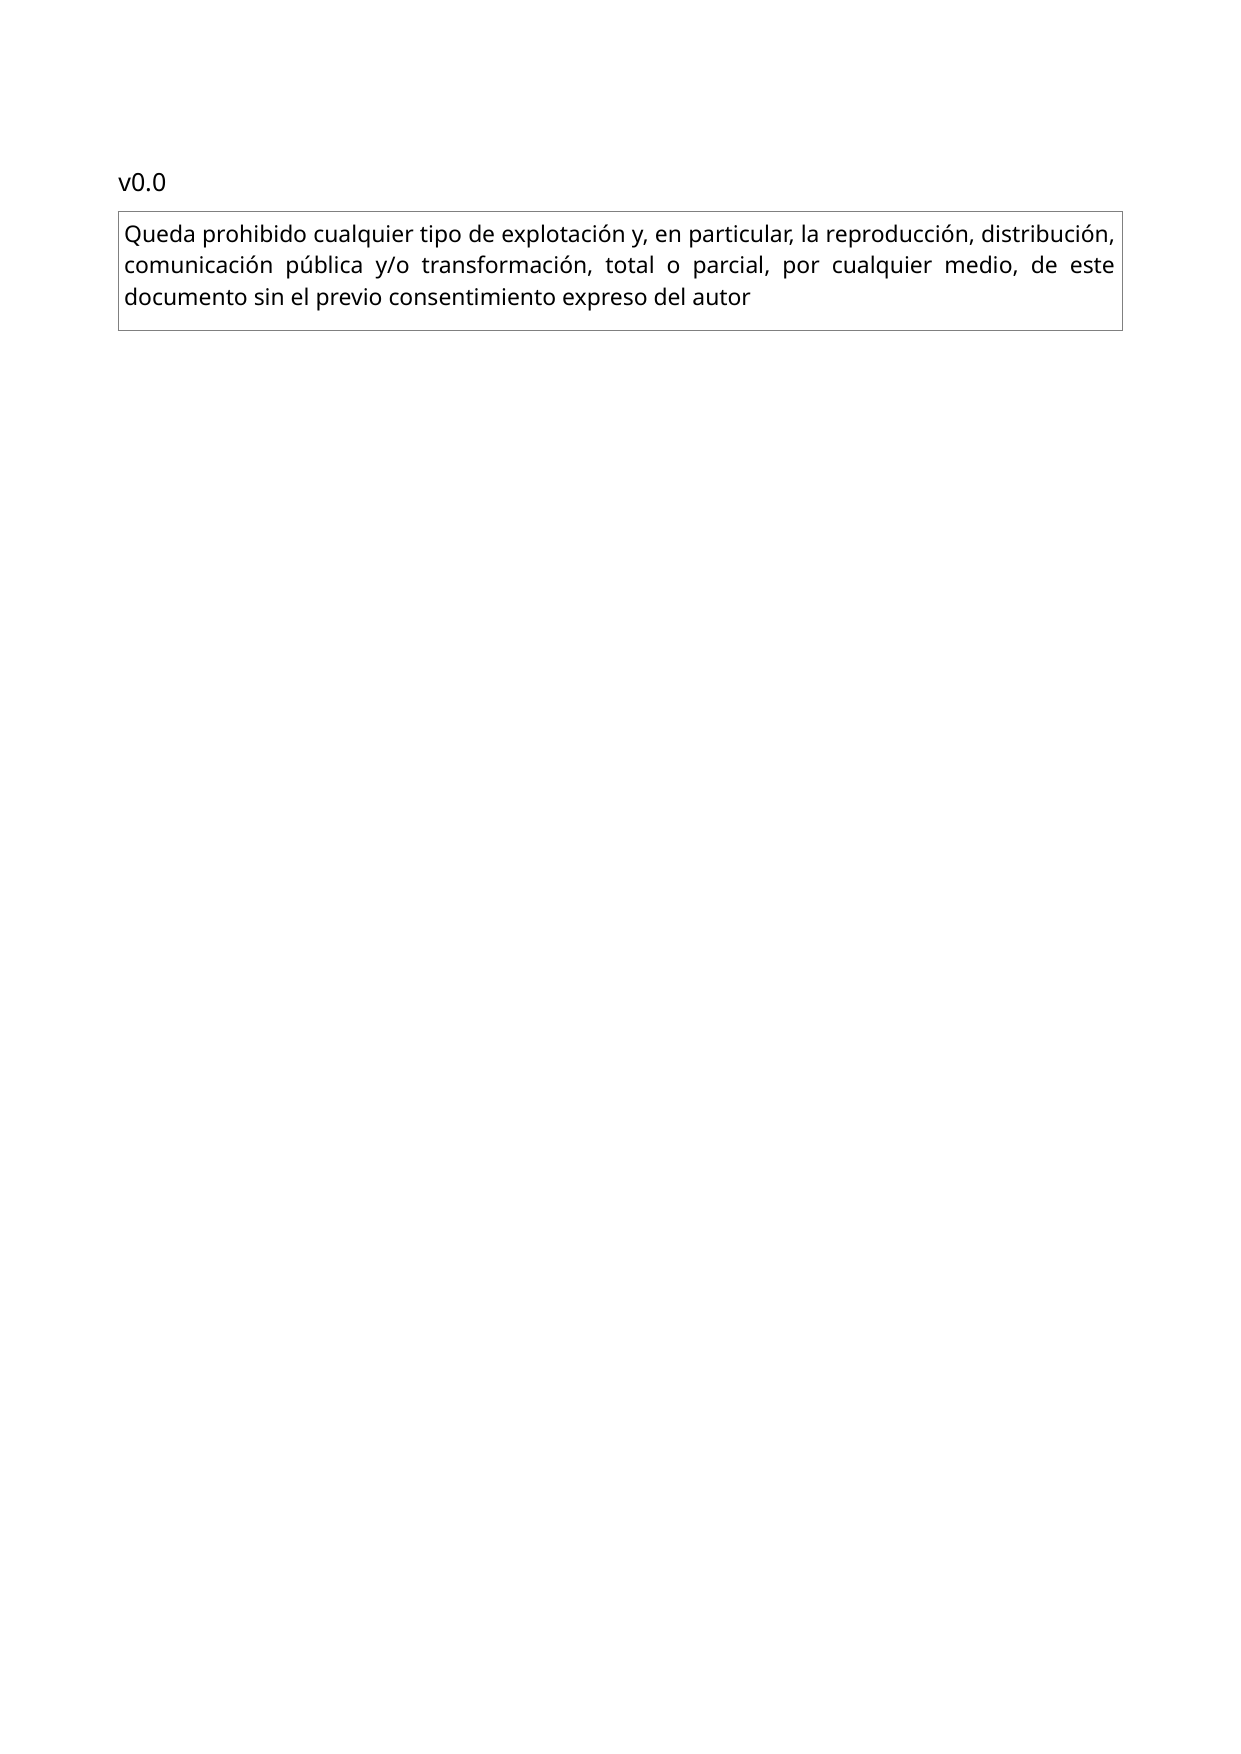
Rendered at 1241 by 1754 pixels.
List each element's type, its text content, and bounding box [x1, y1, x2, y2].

table_header Queda prohibido cualquier tipo de explotación y, en particular, la reproducción, distribución, comunicación pública y/o transformación, total o parcial, por cualquier medio, de este documento sin el previo consentimiento expreso del autor [119, 212, 1122, 330]
text v0.0 [118, 165, 1122, 199]
